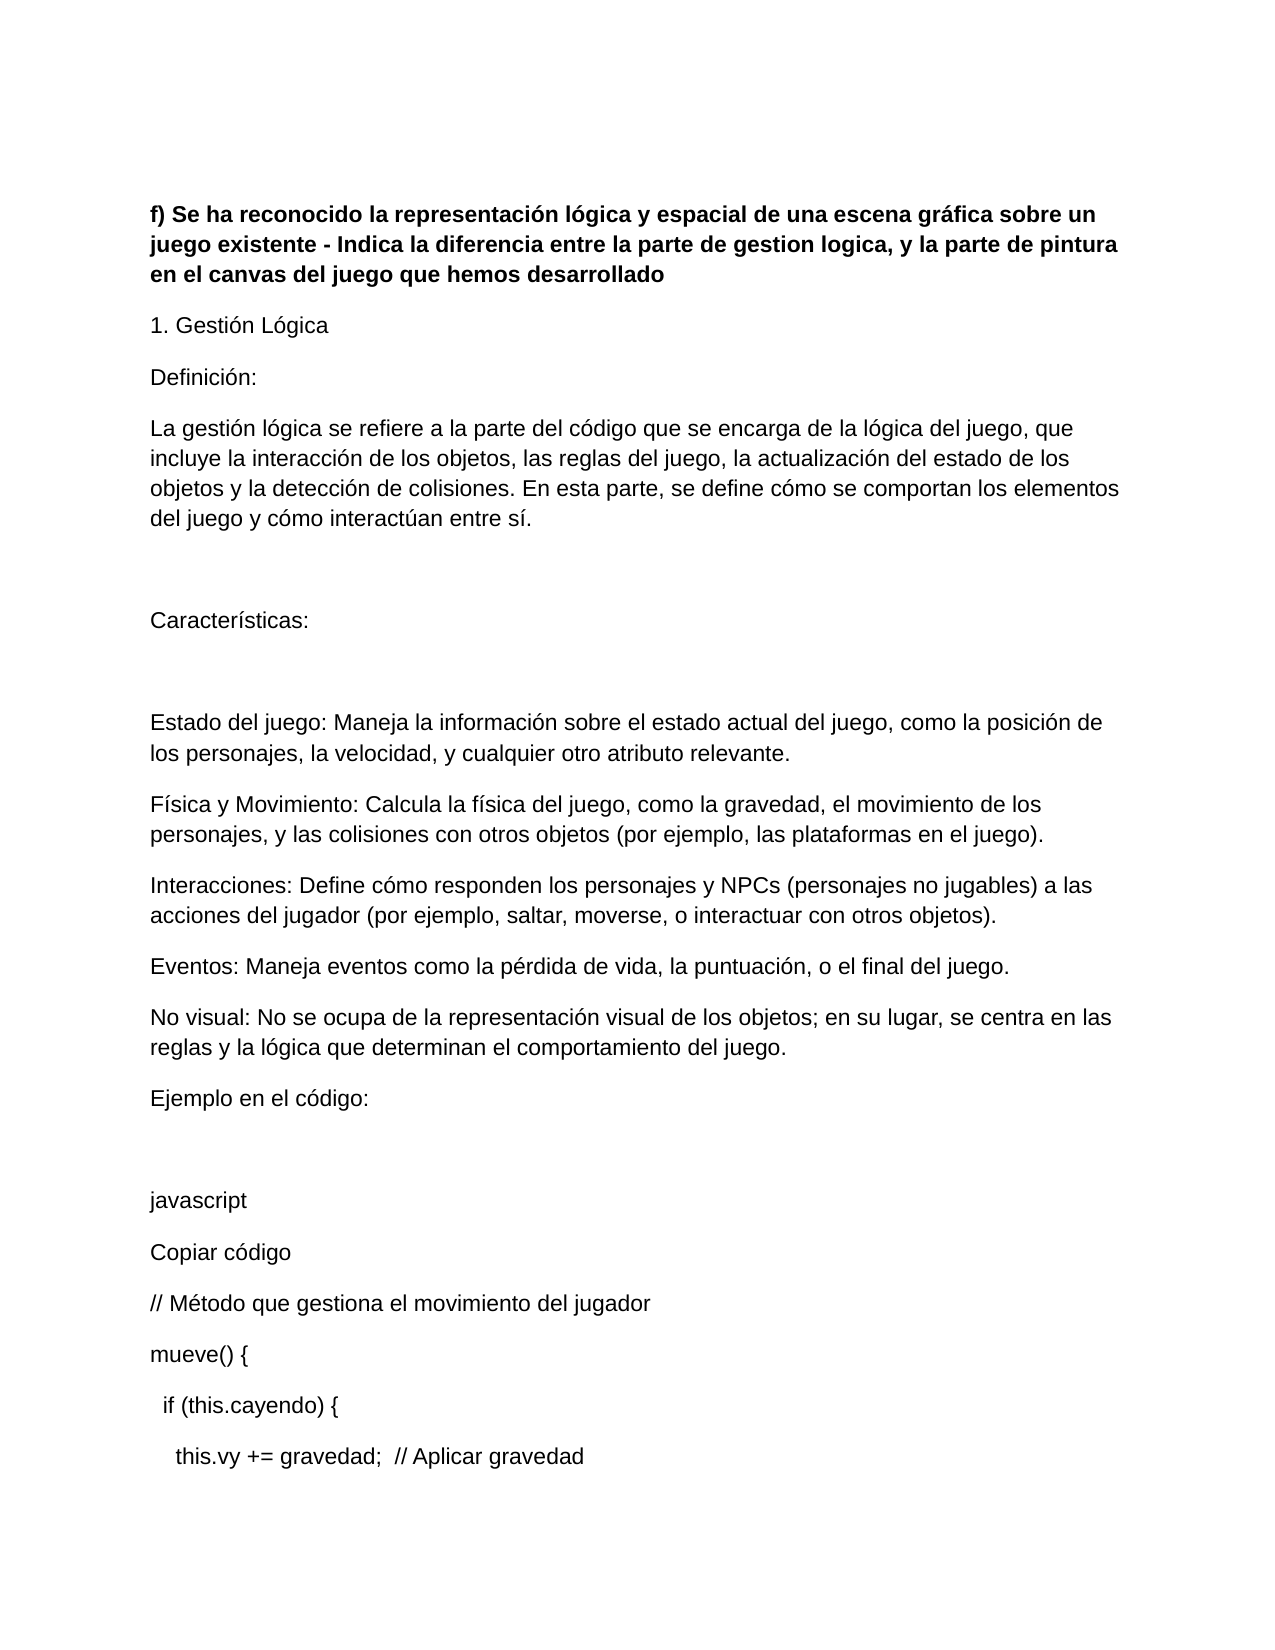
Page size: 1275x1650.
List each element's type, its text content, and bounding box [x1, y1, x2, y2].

text javascript [150, 1187, 1125, 1214]
text Física y Movimiento: Calcula la física del juego, como la gravedad, el movimiento de los personajes, y las colisiones con otros objetos (por ejemplo, las plataformas en el juego). [150, 791, 1125, 847]
text Estado del juego: Maneja la información sobre el estado actual del juego, como la posición de los personajes, la velocidad, y cualquier otro atributo relevante. [150, 709, 1125, 766]
text this.vy += gravedad; // Aplicar gravedad [150, 1443, 1125, 1469]
text Interacciones: Define cómo responden los personajes y NPCs (personajes no jugables) a las acciones del jugador (por ejemplo, saltar, moverse, o interactuar con otros objetos). [150, 872, 1125, 928]
text Copiar código [150, 1238, 1125, 1265]
text f) Se ha reconocido la representación lógica y espacial de una escena gráfica sobre un juego existente - Indica la diferencia entre la parte de gestion logica, y la parte de pintura en el canvas del juego que hemos desarrollado [150, 201, 1125, 288]
text Eventos: Maneja eventos como la pérdida de vida, la puntuación, o el final del juego. [150, 953, 1125, 979]
text 1. Gestión Lógica [150, 312, 1125, 339]
text Ejemplo en el código: [150, 1085, 1125, 1112]
text mueve() { [150, 1341, 1125, 1367]
text La gestión lógica se refiere a la parte del código que se encarga de la lógica del juego, que incluye la interacción de los objetos, las reglas del juego, la actualización del estado de los objetos y la detección de colisiones. En esta parte, se define cómo se comportan los elementos del juego y cómo interactúan entre sí. [150, 414, 1125, 532]
text No visual: No se ocupa de la representación visual de los objetos; en su lugar, se centra en las reglas y la lógica que determinan el comportamiento del juego. [150, 1004, 1125, 1061]
text Definición: [150, 363, 1125, 390]
text if (this.cayendo) { [150, 1392, 1125, 1418]
text // Método que gestiona el movimiento del jugador [150, 1289, 1125, 1316]
text Características: [150, 607, 1125, 634]
